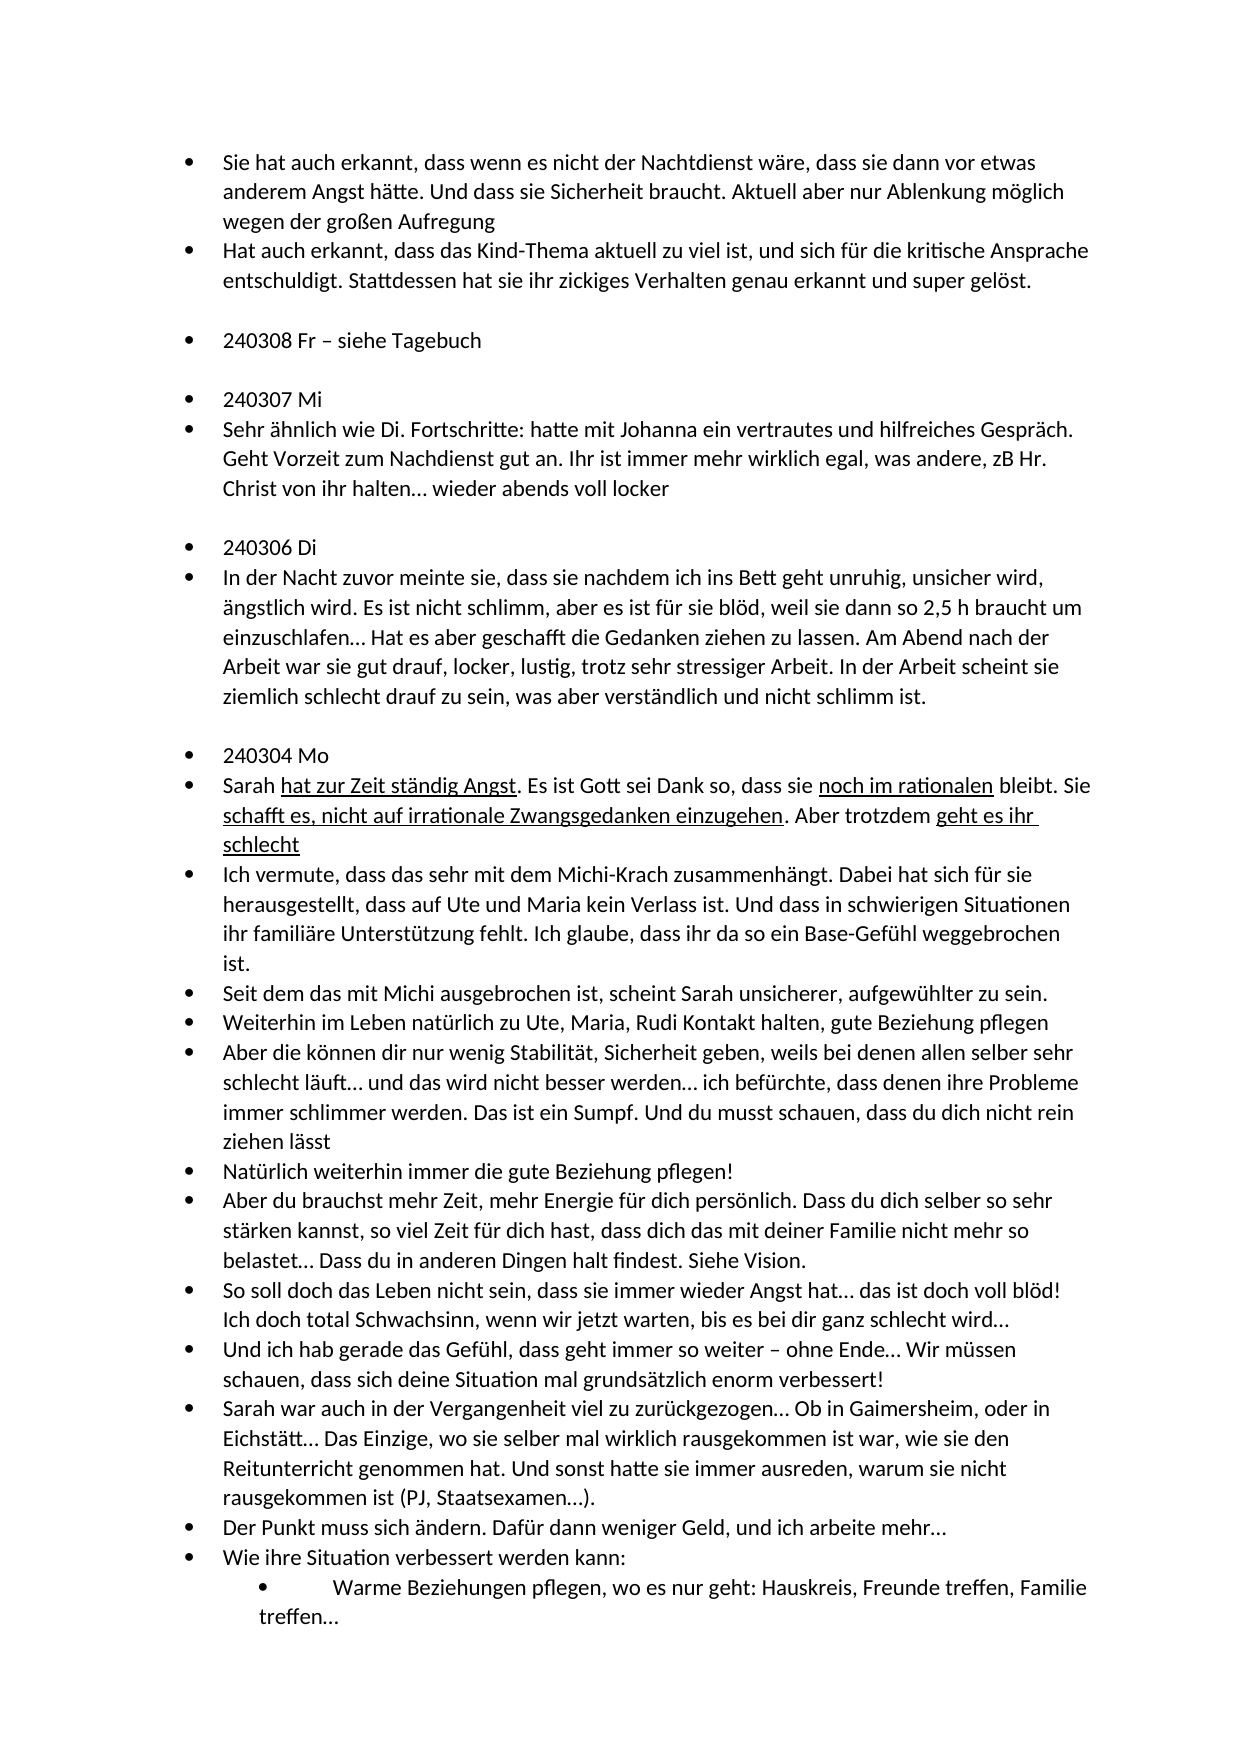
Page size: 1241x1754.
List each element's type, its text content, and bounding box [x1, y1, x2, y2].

list 240308 Fr – siehe Tagebuch [185, 326, 1093, 354]
list Wie ihre Situation verbessert werden kann: [185, 1543, 1093, 1571]
list Aber du brauchst mehr Zeit, mehr Energie für dich persönlich. Dass du dich selber so sehr stärken kannst, so viel Zeit für dich hast, dass dich das mit deiner Familie nicht mehr so belastet… Dass du in anderen Dingen halt findest. Siehe Vision. [185, 1187, 1093, 1274]
list Seit dem das mit Michi ausgebrochen ist, scheint Sarah unsicherer, aufgewühlter zu sein. [185, 979, 1093, 1007]
list Natürlich weiterhin immer die gute Beziehung pflegen! [185, 1157, 1093, 1185]
list Hat auch erkannt, dass das Kind-Thema aktuell zu viel ist, und sich für die kritische Ansprache entschuldigt. Stattdessen hat sie ihr zickiges Verhalten genau erkannt und super gelöst. [185, 237, 1093, 294]
list Sarah war auch in der Vergangenheit viel zu zurückgezogen… Ob in Gaimersheim, oder in Eichstätt… Das Einzige, wo sie selber mal wirklich rausgekommen ist war, wie sie den Reitunterricht genommen hat. Und sonst hatte sie immer ausreden, warum sie nicht rausgekommen ist (PJ, Staatsexamen…). [185, 1394, 1093, 1512]
list Weiterhin im Leben natürlich zu Ute, Maria, Rudi Kontakt halten, gute Beziehung pflegen [185, 1008, 1093, 1037]
list 240304 Mo [185, 741, 1093, 769]
list Aber die können dir nur wenig Stabilität, Sicherheit geben, weils bei denen allen selber sehr schlecht läuft… und das wird nicht besser werden… ich befürchte, dass denen ihre Probleme immer schlimmer werden. Das ist ein Sumpf. Und du musst schauen, dass du dich nicht rein ziehen lässt [185, 1038, 1093, 1155]
list In der Nacht zuvor meinte sie, dass sie nachdem ich ins Bett geht unruhig, unsicher wird, ängstlich wird. Es ist nicht schlimm, aber es ist für sie blöd, weil sie dann so 2,5 h braucht um einzuschlafen… Hat es aber geschafft die Gedanken ziehen zu lassen. Am Abend nach der Arbeit war sie gut drauf, locker, lustig, trotz sehr stressiger Arbeit. In der Arbeit scheint sie ziemlich schlecht drauf zu sein, was aber verständlich und nicht schlimm ist. [185, 563, 1093, 710]
list Warme Beziehungen pflegen, wo es nur geht: Hauskreis, Freunde treffen, Familie treffen… [259, 1573, 1093, 1630]
list Sarah hat zur Zeit ständig Angst. Es ist Gott sei Dank so, dass sie noch im rationalen bleibt. Sie schafft es, nicht auf irrationale Zwangsgedanken einzugehen. Aber trotzdem geht es ihr schlecht [185, 771, 1093, 858]
list Und ich hab gerade das Gefühl, dass geht immer so weiter – ohne Ende… Wir müssen schauen, dass sich deine Situation mal grundsätzlich enorm verbessert! [185, 1335, 1093, 1393]
list Sehr ähnlich wie Di. Fortschritte: hatte mit Johanna ein vertrautes und hilfreiches Gespräch. Geht Vorzeit zum Nachdienst gut an. Ihr ist immer mehr wirklich egal, was andere, zB Hr. Christ von ihr halten… wieder abends voll locker [185, 415, 1093, 502]
list Ich vermute, dass das sehr mit dem Michi-Krach zusammenhängt. Dabei hat sich für sie herausgestellt, dass auf Ute und Maria kein Verlass ist. Und dass in schwierigen Situationen ihr familiäre Unterstützung fehlt. Ich glaube, dass ihr da so ein Base-Gefühl weggebrochen ist. [185, 860, 1093, 977]
list Der Punkt muss sich ändern. Dafür dann weniger Geld, und ich arbeite mehr… [185, 1513, 1093, 1541]
list 240307 Mi [185, 385, 1093, 413]
list So soll doch das Leben nicht sein, dass sie immer wieder Angst hat… das ist doch voll blöd! Ich doch total Schwachsinn, wenn wir jetzt warten, bis es bei dir ganz schlecht wird… [185, 1276, 1093, 1333]
list Sie hat auch erkannt, dass wenn es nicht der Nachtdienst wäre, dass sie dann vor etwas anderem Angst hätte. Und dass sie Sicherheit braucht. Aktuell aber nur Ablenkung möglich wegen der großen Aufregung [185, 148, 1093, 235]
list 240306 Di [185, 533, 1093, 562]
